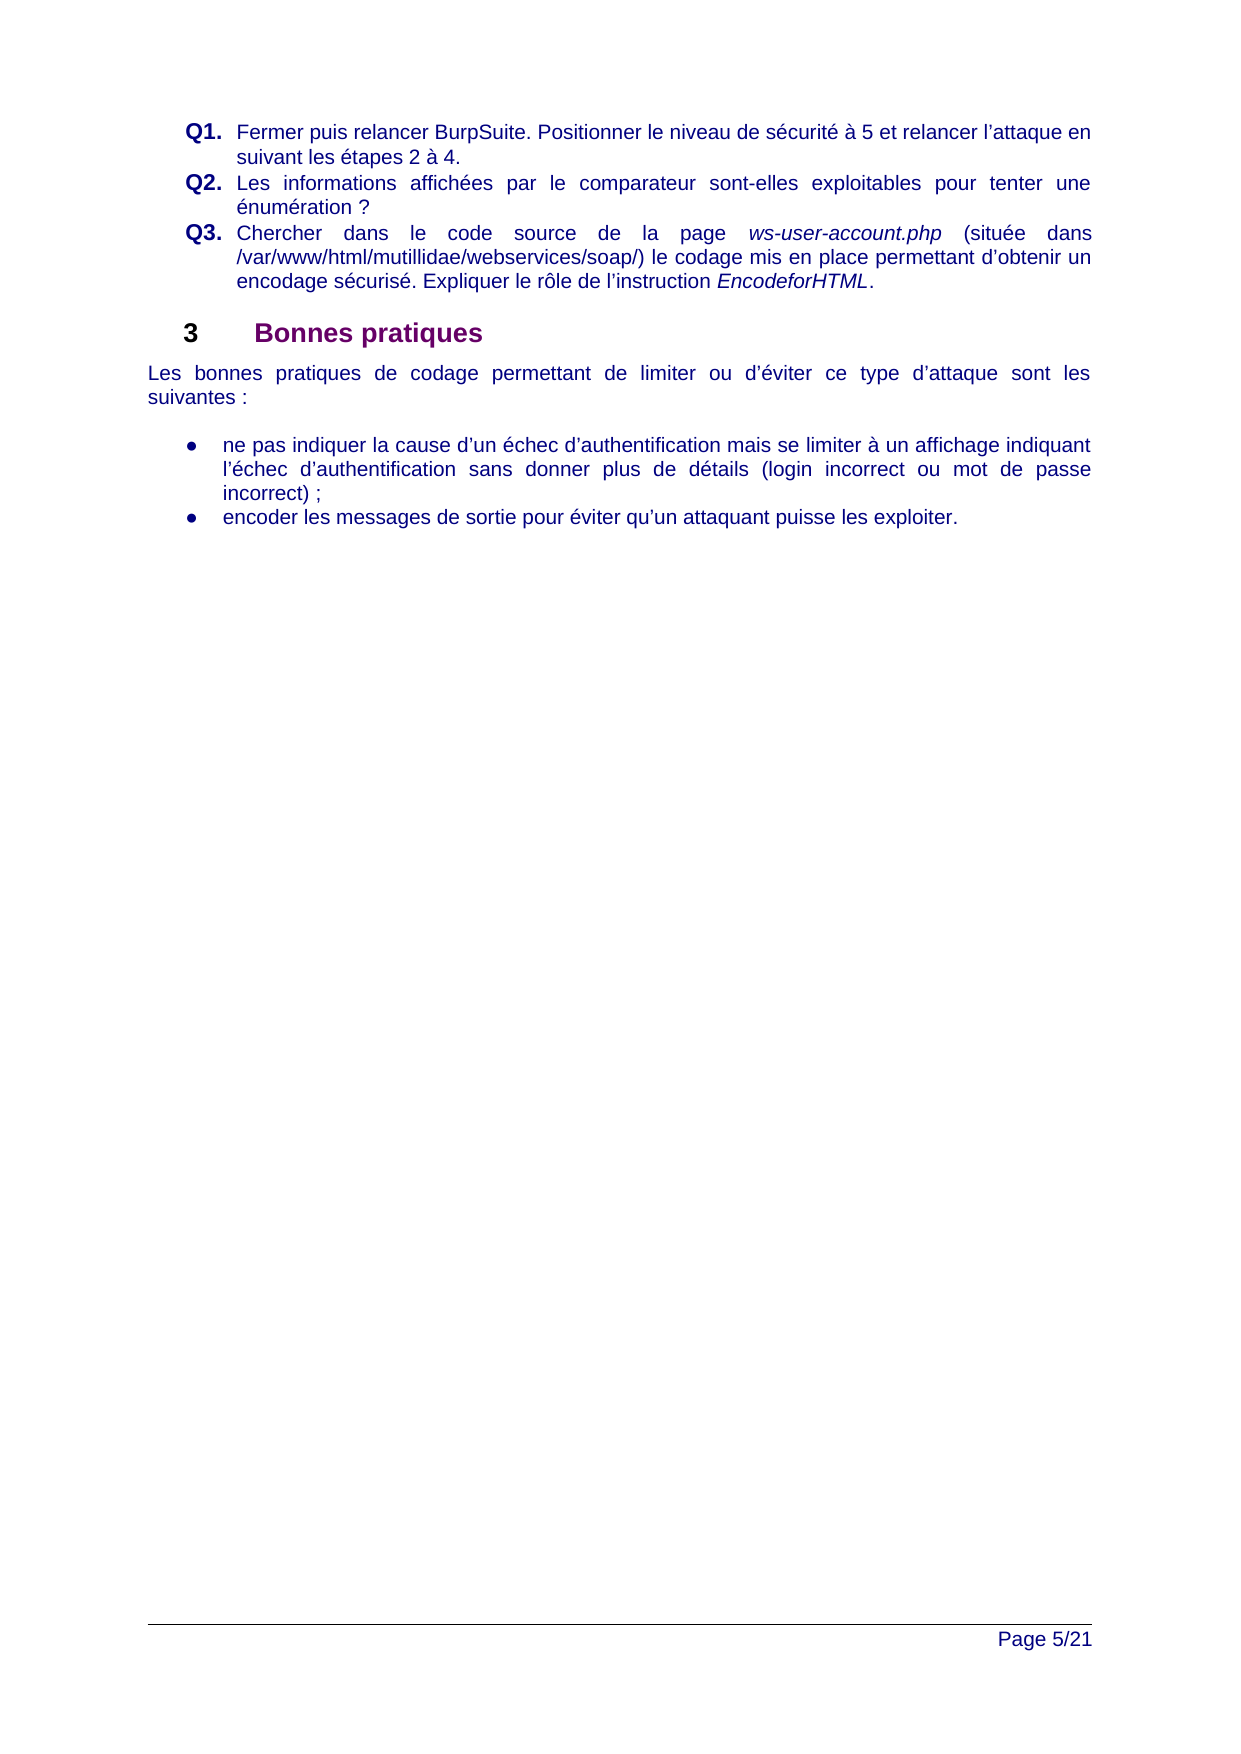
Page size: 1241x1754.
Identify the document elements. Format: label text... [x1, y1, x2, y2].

list Chercher dans le code source de la page ws-user-account.php (située dans /var/www/html/mutillidae/webservices/soap/) le codage mis en place permettant d’obtenir un encodage sécurisé. Expliquer le rôle de l’instruction EncodeforHTML. [185, 219, 1092, 293]
list Fermer puis relancer BurpSuite. Positionner le niveau de sécurité à 5 et relancer l’attaque en suivant les étapes 2 à 4. [185, 118, 1092, 168]
list encoder les messages de sortie pour éviter qu’un attaquant puisse les exploiter. [185, 504, 1092, 528]
text Les bonnes pratiques de codage permettant de limiter ou d’éviter ce type d’attaque sont les suivantes : [148, 361, 1092, 409]
list ne pas indiquer la cause d’un échec d’authentification mais se limiter à un affichage indiquant l’échec d’authentification sans donner plus de détails (login incorrect ou mot de passe incorrect) ; [185, 433, 1092, 504]
subtitle Bonnes pratiques [183, 317, 1092, 348]
list Les informations affichées par le comparateur sont-elles exploitables pour tenter une énumération ? [185, 168, 1092, 219]
